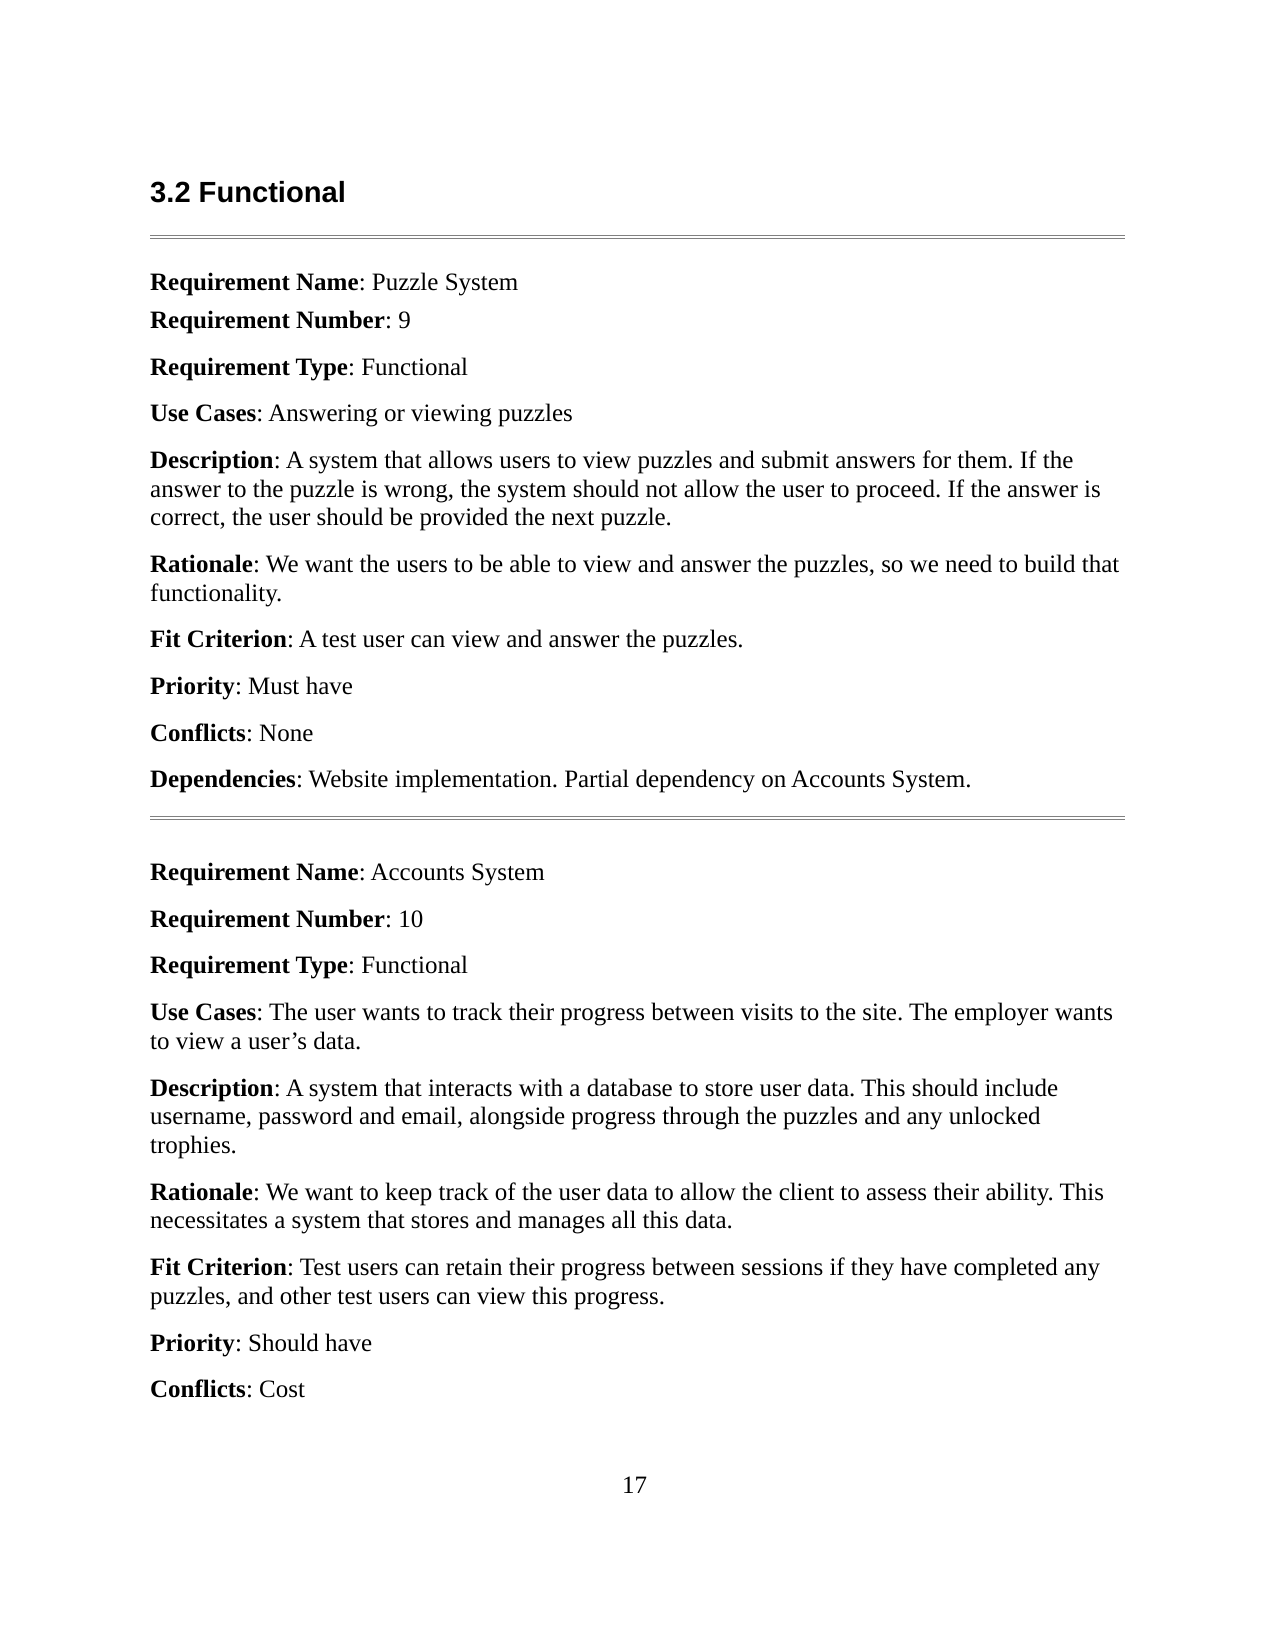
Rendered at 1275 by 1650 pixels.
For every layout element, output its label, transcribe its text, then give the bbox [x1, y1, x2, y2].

text Rationale: We want the users to be able to view and answer the puzzles, so we need to build that functionality. [150, 549, 1125, 607]
text Requirement Name: Puzzle System [150, 267, 1125, 296]
text Conflicts: Cost [150, 1374, 1125, 1403]
text Fit Criterion: A test user can view and answer the puzzles. [150, 624, 1125, 653]
text Use Cases: Answering or viewing puzzles [150, 398, 1125, 427]
text Requirement Type: Functional [150, 951, 1125, 979]
subtitle 3.2 Functional [150, 175, 1125, 208]
text Use Cases: The user wants to track their progress between visits to the site. The employer wants to view a user’s data. [150, 997, 1125, 1055]
text Description: A system that allows users to view puzzles and submit answers for them. If the answer to the puzzle is wrong, the system should not allow the user to proceed. If the answer is correct, the user should be provided the next puzzle. [150, 445, 1125, 531]
text Description: A system that interacts with a database to store user data. This should include username, password and email, alongside progress through the puzzles and any unlocked trophies. [150, 1073, 1125, 1159]
text Requirement Number: 9 [150, 305, 1125, 334]
text Fit Criterion: Test users can retain their progress between sessions if they have completed any puzzles, and other test users can view this progress. [150, 1252, 1125, 1310]
text Conflicts: None [150, 718, 1125, 747]
text Requirement Name: Accounts System [150, 857, 1125, 886]
text Priority: Should have [150, 1328, 1125, 1356]
text Requirement Type: Functional [150, 352, 1125, 380]
text Dependencies: Website implementation. Partial dependency on Accounts System. [150, 764, 1125, 793]
text Rationale: We want to keep track of the user data to allow the client to assess their ability. This necessitates a system that stores and manages all this data. [150, 1177, 1125, 1234]
text Requirement Number: 10 [150, 904, 1125, 933]
text Priority: Must have [150, 671, 1125, 700]
